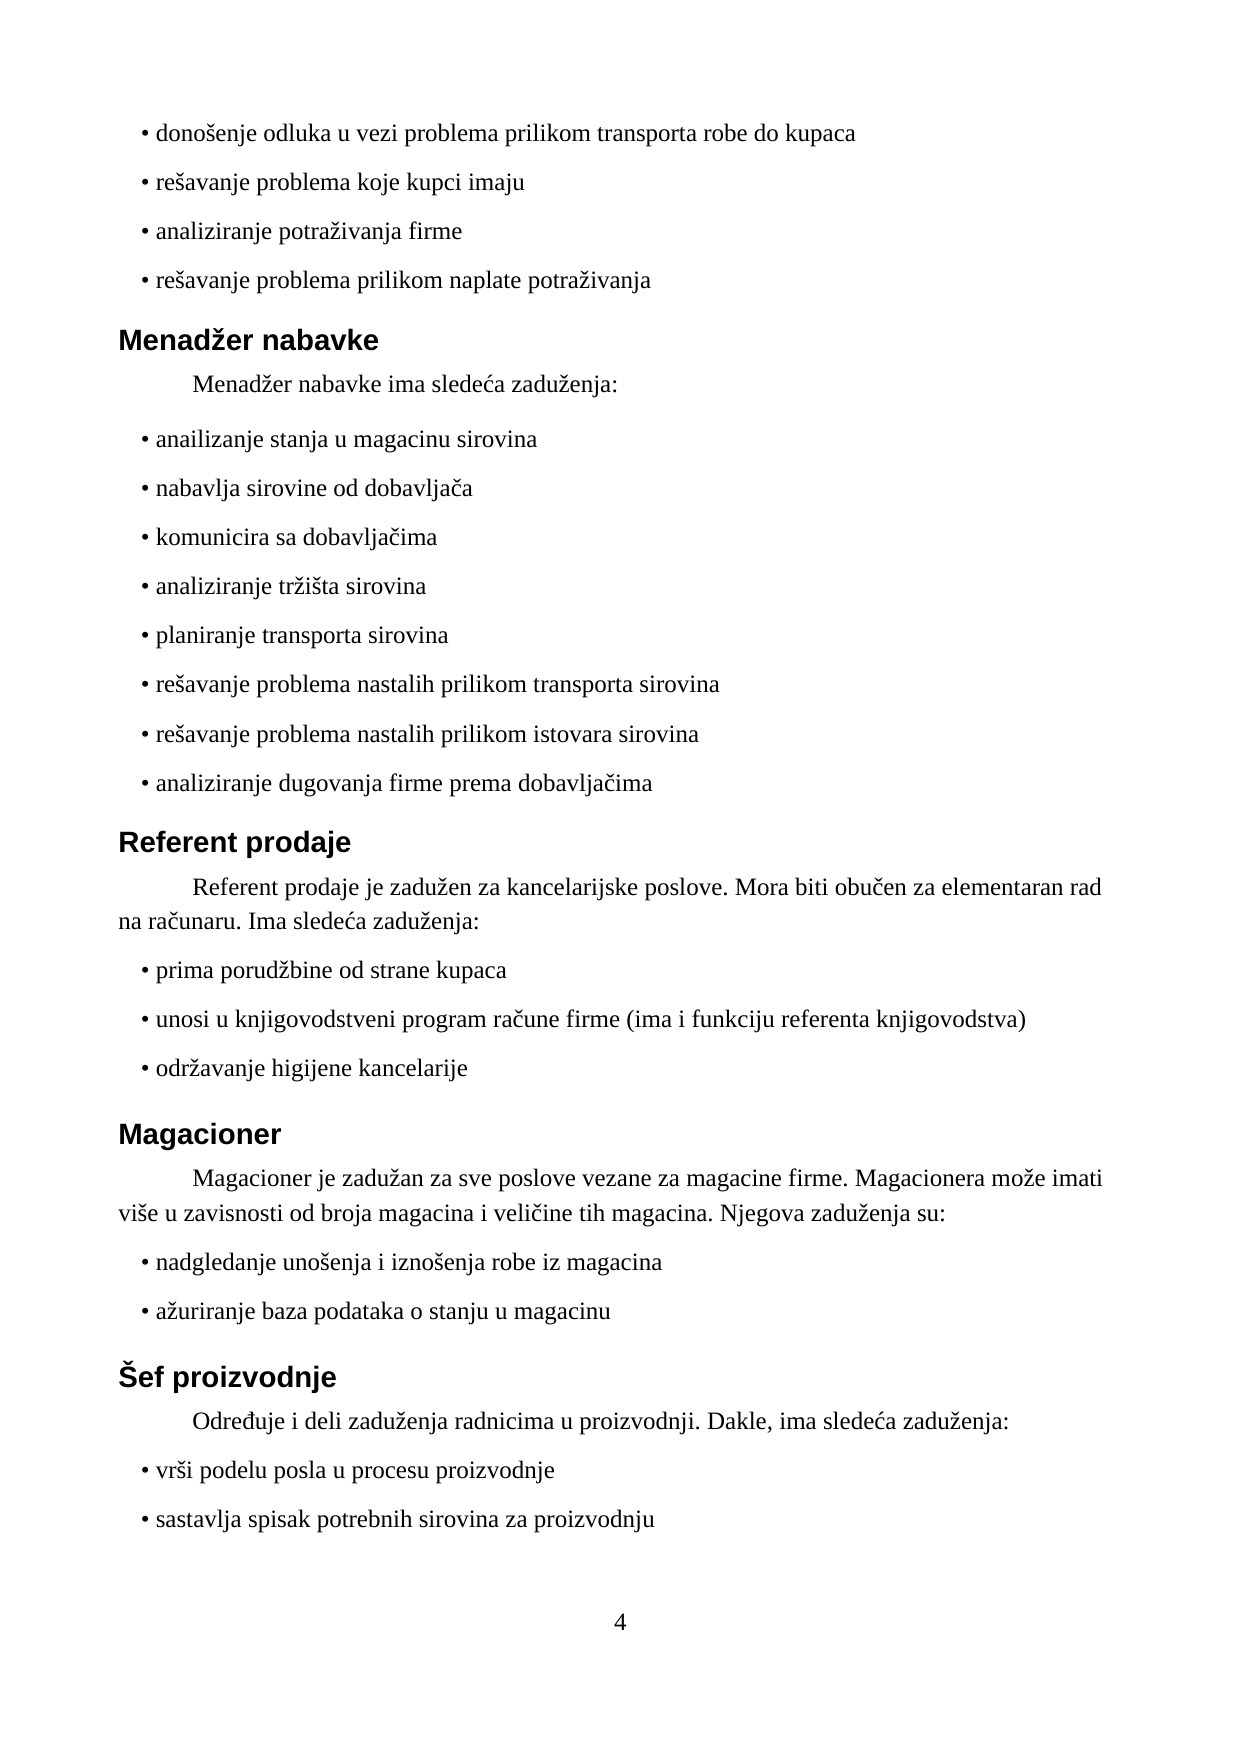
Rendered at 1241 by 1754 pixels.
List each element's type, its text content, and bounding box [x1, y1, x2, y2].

list rešavanje problema prilikom naplate potraživanja [141, 265, 1122, 294]
list održavanje higijene kancelarije [141, 1053, 1122, 1082]
list analiziranje potraživanja firme [141, 216, 1122, 245]
list nadgledanje unošenja i iznošenja robe iz magacina [141, 1247, 1122, 1276]
subtitle Šef proizvodnje [118, 1359, 1122, 1393]
subtitle Magacioner [118, 1117, 1122, 1151]
list anailizanje stanja u magacinu sirovina [141, 424, 1122, 453]
list rešavanje problema koje kupci imaju [141, 167, 1122, 196]
list donošenje odluka u vezi problema prilikom transporta robe do kupaca [141, 118, 1122, 147]
list unosi u knjigovodstveni program račune firme (ima i funkciju referenta knjigovodstva) [141, 1004, 1122, 1033]
list rešavanje problema nastalih prilikom istovara sirovina [141, 719, 1122, 747]
list planiranje transporta sirovina [141, 621, 1122, 649]
text Određuje i deli zaduženja radnicima u proizvodnji. Dakle, ima sledeća zaduženja: [118, 1406, 1122, 1434]
text Magacioner je zadužan za sve poslove vezane za magacine firme. Magacionera može imati više u zavisnosti od broja magacina i veličine tih magacina. Njegova zaduženja su: [118, 1163, 1122, 1226]
subtitle Referent prodaje [118, 825, 1122, 859]
list komunicira sa dobavljačima [141, 522, 1122, 551]
list analiziranje dugovanja firme prema dobavljačima [141, 768, 1122, 796]
list prima porudžbine od strane kupaca [141, 955, 1122, 984]
list sastavlja spisak potrebnih sirovina za proizvodnju [141, 1504, 1122, 1533]
list rešavanje problema nastalih prilikom transporta sirovina [141, 669, 1122, 698]
text Referent prodaje je zadužen za kancelarijske poslove. Mora biti obučen za elementaran rad na računaru. Ima sledeća zaduženja: [118, 872, 1122, 935]
text Menadžer nabavke ima sledeća zaduženja: [118, 369, 1122, 398]
list nabavlja sirovine od dobavljača [141, 473, 1122, 502]
subtitle Menadžer nabavke [118, 323, 1122, 357]
list analiziranje tržišta sirovina [141, 571, 1122, 600]
list ažuriranje baza podataka o stanju u magacinu [141, 1296, 1122, 1324]
list vrši podelu posla u procesu proizvodnje [141, 1455, 1122, 1483]
